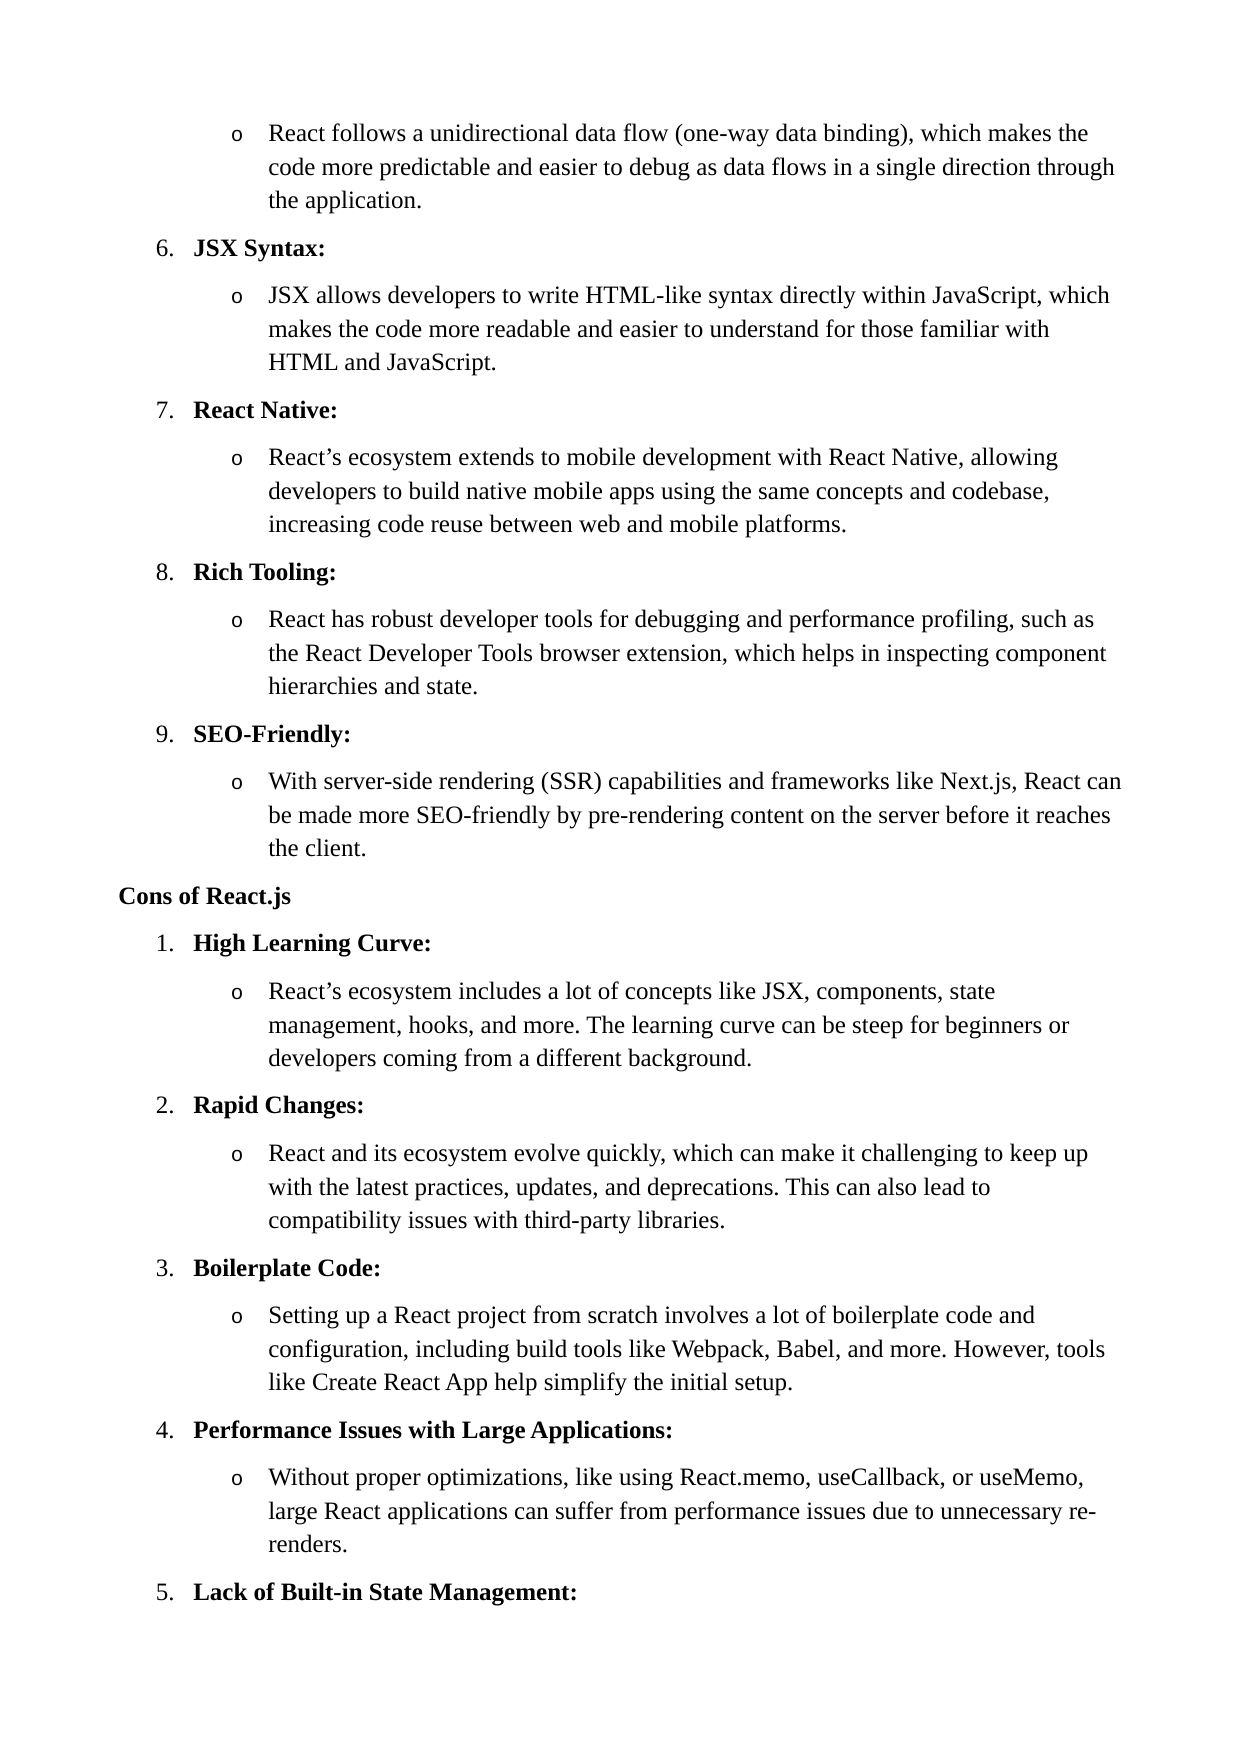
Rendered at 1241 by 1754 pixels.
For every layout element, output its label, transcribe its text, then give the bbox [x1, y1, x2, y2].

list Lack of Built-in State Management: [156, 1577, 1122, 1606]
list Performance Issues with Large Applications: [156, 1415, 1122, 1443]
list High Learning Curve: [156, 928, 1122, 957]
list With server-side rendering (SSR) capabilities and frameworks like Next.js, React can be made more SEO-friendly by pre-rendering content on the server before it reaches the client. [231, 766, 1122, 862]
list React follows a unidirectional data flow (one-way data binding), which makes the code more predictable and easier to debug as data flows in a single direction through the application. [231, 118, 1122, 214]
list React’s ecosystem extends to mobile development with React Native, allowing developers to build native mobile apps using the same concepts and codebase, increasing code reuse between web and mobile platforms. [231, 442, 1122, 538]
list Rich Tooling: [156, 557, 1122, 586]
list Rapid Changes: [156, 1091, 1122, 1119]
text Cons of React.js [118, 881, 1122, 910]
list React has robust developer tools for debugging and performance profiling, such as the React Developer Tools browser extension, which helps in inspecting component hierarchies and state. [231, 604, 1122, 700]
list JSX allows developers to write HTML-like syntax directly within JavaScript, which makes the code more readable and easier to understand for those familiar with HTML and JavaScript. [231, 280, 1122, 376]
list React and its ecosystem evolve quickly, which can make it challenging to keep up with the latest practices, updates, and deprecations. This can also lead to compatibility issues with third-party libraries. [231, 1138, 1122, 1234]
list Without proper optimizations, like using React.memo, useCallback, or useMemo, large React applications can suffer from performance issues due to unnecessary re-renders. [231, 1462, 1122, 1558]
list Setting up a React project from scratch involves a lot of boilerplate code and configuration, including build tools like Webpack, Babel, and more. However, tools like Create React App help simplify the initial setup. [231, 1300, 1122, 1396]
list SEO-Friendly: [156, 719, 1122, 748]
list React’s ecosystem includes a lot of concepts like JSX, components, state management, hooks, and more. The learning curve can be steep for beginners or developers coming from a different background. [231, 976, 1122, 1072]
list Boilerplate Code: [156, 1253, 1122, 1281]
list JSX Syntax: [156, 233, 1122, 261]
list React Native: [156, 395, 1122, 423]
